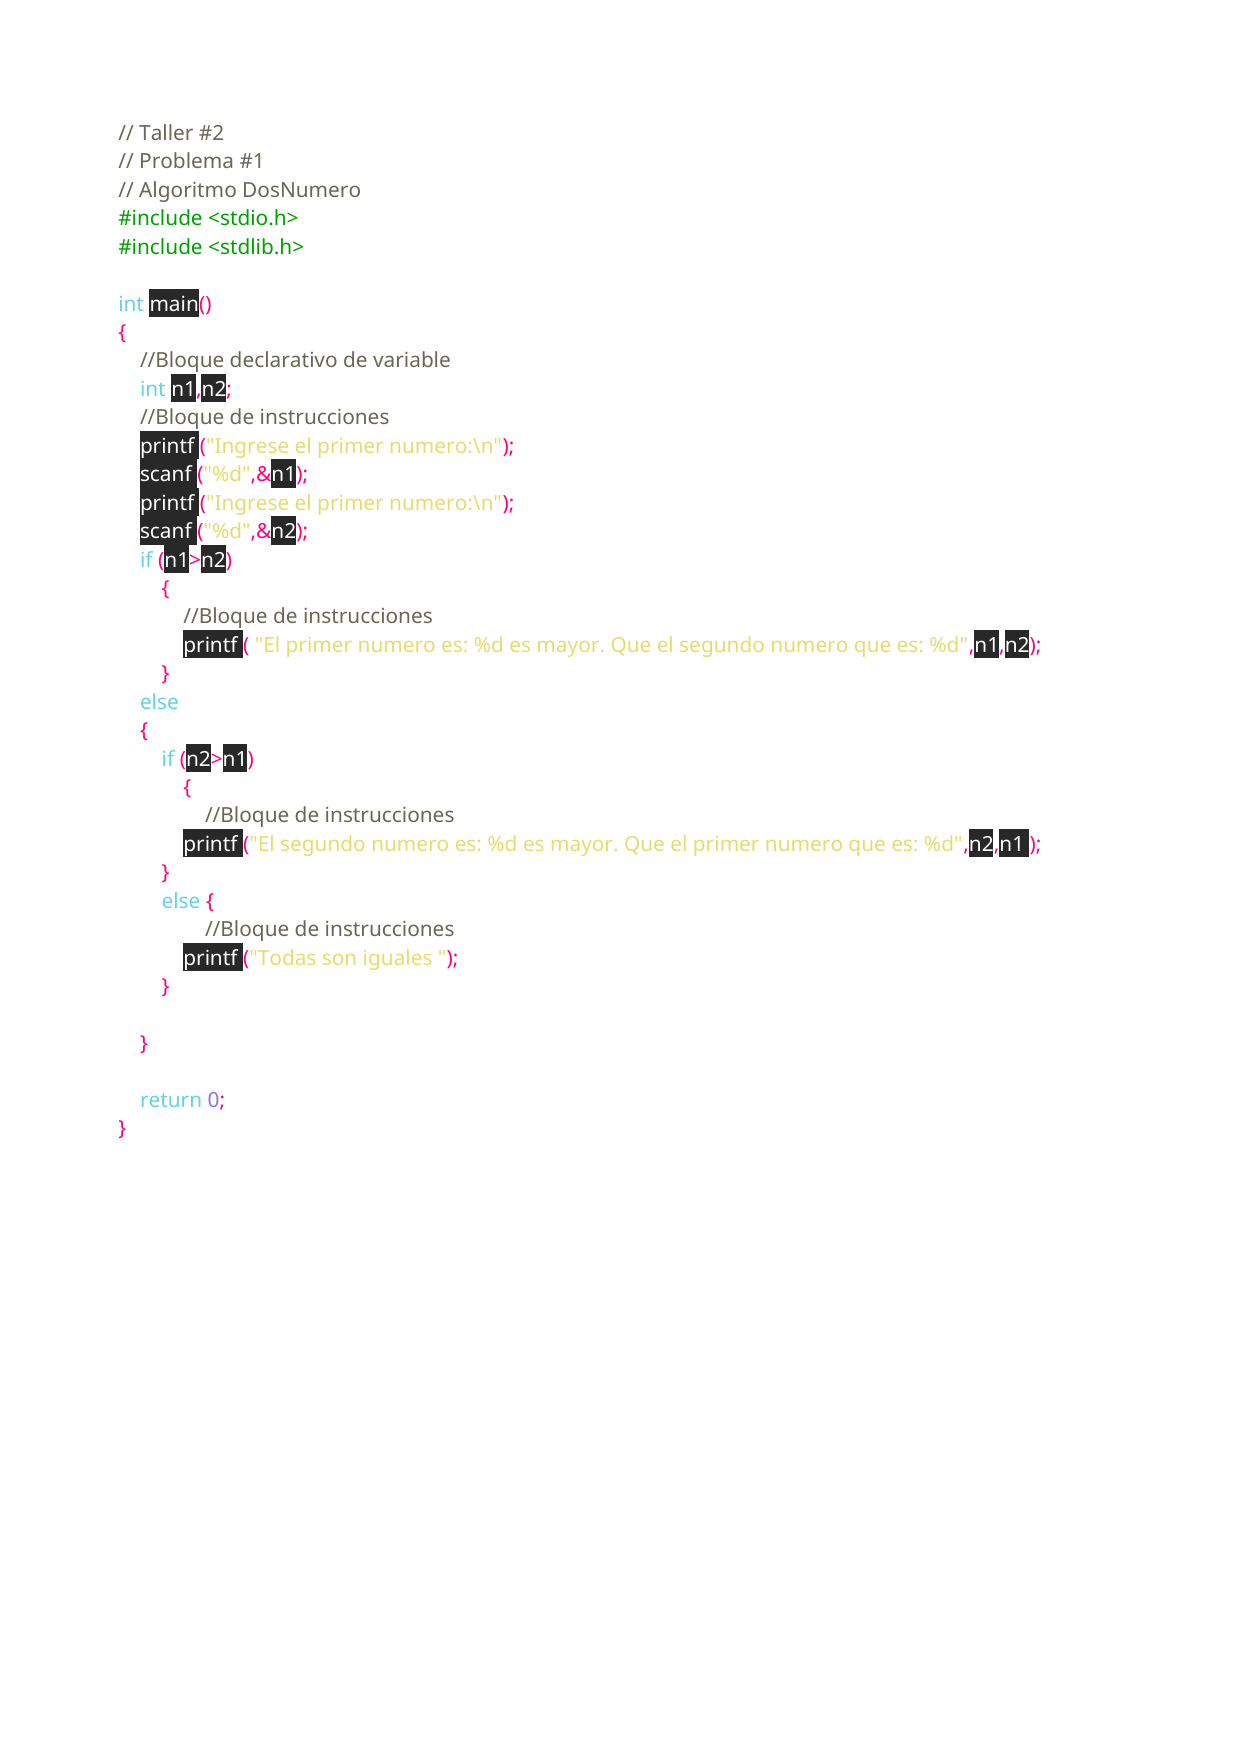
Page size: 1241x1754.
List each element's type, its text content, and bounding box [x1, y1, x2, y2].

subtitle int n1,n2; [118, 374, 171, 402]
subtitle } [118, 1113, 1122, 1142]
subtitle else [118, 687, 1122, 715]
subtitle { [118, 317, 1122, 346]
subtitle scanf ("%d",&n1); [197, 459, 271, 488]
subtitle int n1,n2; [226, 374, 1122, 402]
subtitle //Bloque de instrucciones [118, 602, 1122, 630]
subtitle #include <stdio.h> [118, 203, 1122, 232]
subtitle } [118, 658, 1122, 687]
subtitle if (n1>n2) [189, 545, 201, 573]
subtitle if (n2>n1) [211, 744, 223, 772]
subtitle #include <stdlib.h> [118, 232, 1122, 260]
subtitle printf ("El segundo numero es: %d es mayor. Que el primer numero que es: %d",n2,n1 ); [118, 829, 183, 857]
subtitle if (n1>n2) [226, 545, 1122, 573]
subtitle if (n2>n1) [247, 744, 1122, 772]
subtitle // Problema #1 [118, 147, 1122, 175]
subtitle { [118, 715, 1122, 744]
subtitle printf ("Ingrese el primer numero:\n"); [199, 488, 1122, 516]
subtitle int main() [118, 289, 149, 317]
subtitle if (n2>n1) [118, 744, 186, 772]
subtitle printf ("Ingrese el primer numero:\n"); [199, 431, 1122, 459]
subtitle } [118, 857, 1122, 886]
subtitle scanf ("%d",&n2); [118, 516, 140, 545]
subtitle int main() [199, 289, 1122, 317]
subtitle scanf ("%d",&n1); [296, 459, 1122, 488]
subtitle printf ( "El primer numero es: %d es mayor. Que el segundo numero que es: %d",n1,n2); [1029, 630, 1122, 658]
subtitle printf ("El segundo numero es: %d es mayor. Que el primer numero que es: %d",n2,n1 ); [243, 829, 969, 857]
subtitle //Bloque declarativo de variable [118, 346, 1122, 374]
subtitle } [118, 1028, 1122, 1057]
subtitle { [118, 573, 1122, 602]
subtitle printf ("Todas son iguales "); [118, 943, 183, 971]
subtitle //Bloque de instrucciones [118, 801, 1122, 829]
subtitle { [118, 772, 1122, 801]
subtitle //Bloque de instrucciones [118, 914, 1122, 943]
subtitle // Algoritmo DosNumero [118, 175, 1122, 203]
subtitle //Bloque de instrucciones [118, 402, 1122, 431]
subtitle scanf ("%d",&n1); [118, 459, 140, 488]
subtitle } [118, 971, 1122, 1000]
subtitle else { [118, 886, 1122, 914]
subtitle // Taller #2 [118, 118, 1122, 147]
subtitle printf ( "El primer numero es: %d es mayor. Que el segundo numero que es: %d",n1,n2); [118, 630, 183, 658]
subtitle if (n1>n2) [118, 545, 164, 573]
subtitle return 0; [118, 1085, 1122, 1113]
subtitle scanf ("%d",&n2); [197, 516, 271, 545]
subtitle scanf ("%d",&n2); [296, 516, 1122, 545]
subtitle printf ("El segundo numero es: %d es mayor. Que el primer numero que es: %d",n2,n1 ); [1029, 829, 1122, 857]
subtitle printf ("Todas son iguales "); [243, 943, 1122, 971]
subtitle printf ( "El primer numero es: %d es mayor. Que el segundo numero que es: %d",n1,n2); [243, 630, 974, 658]
